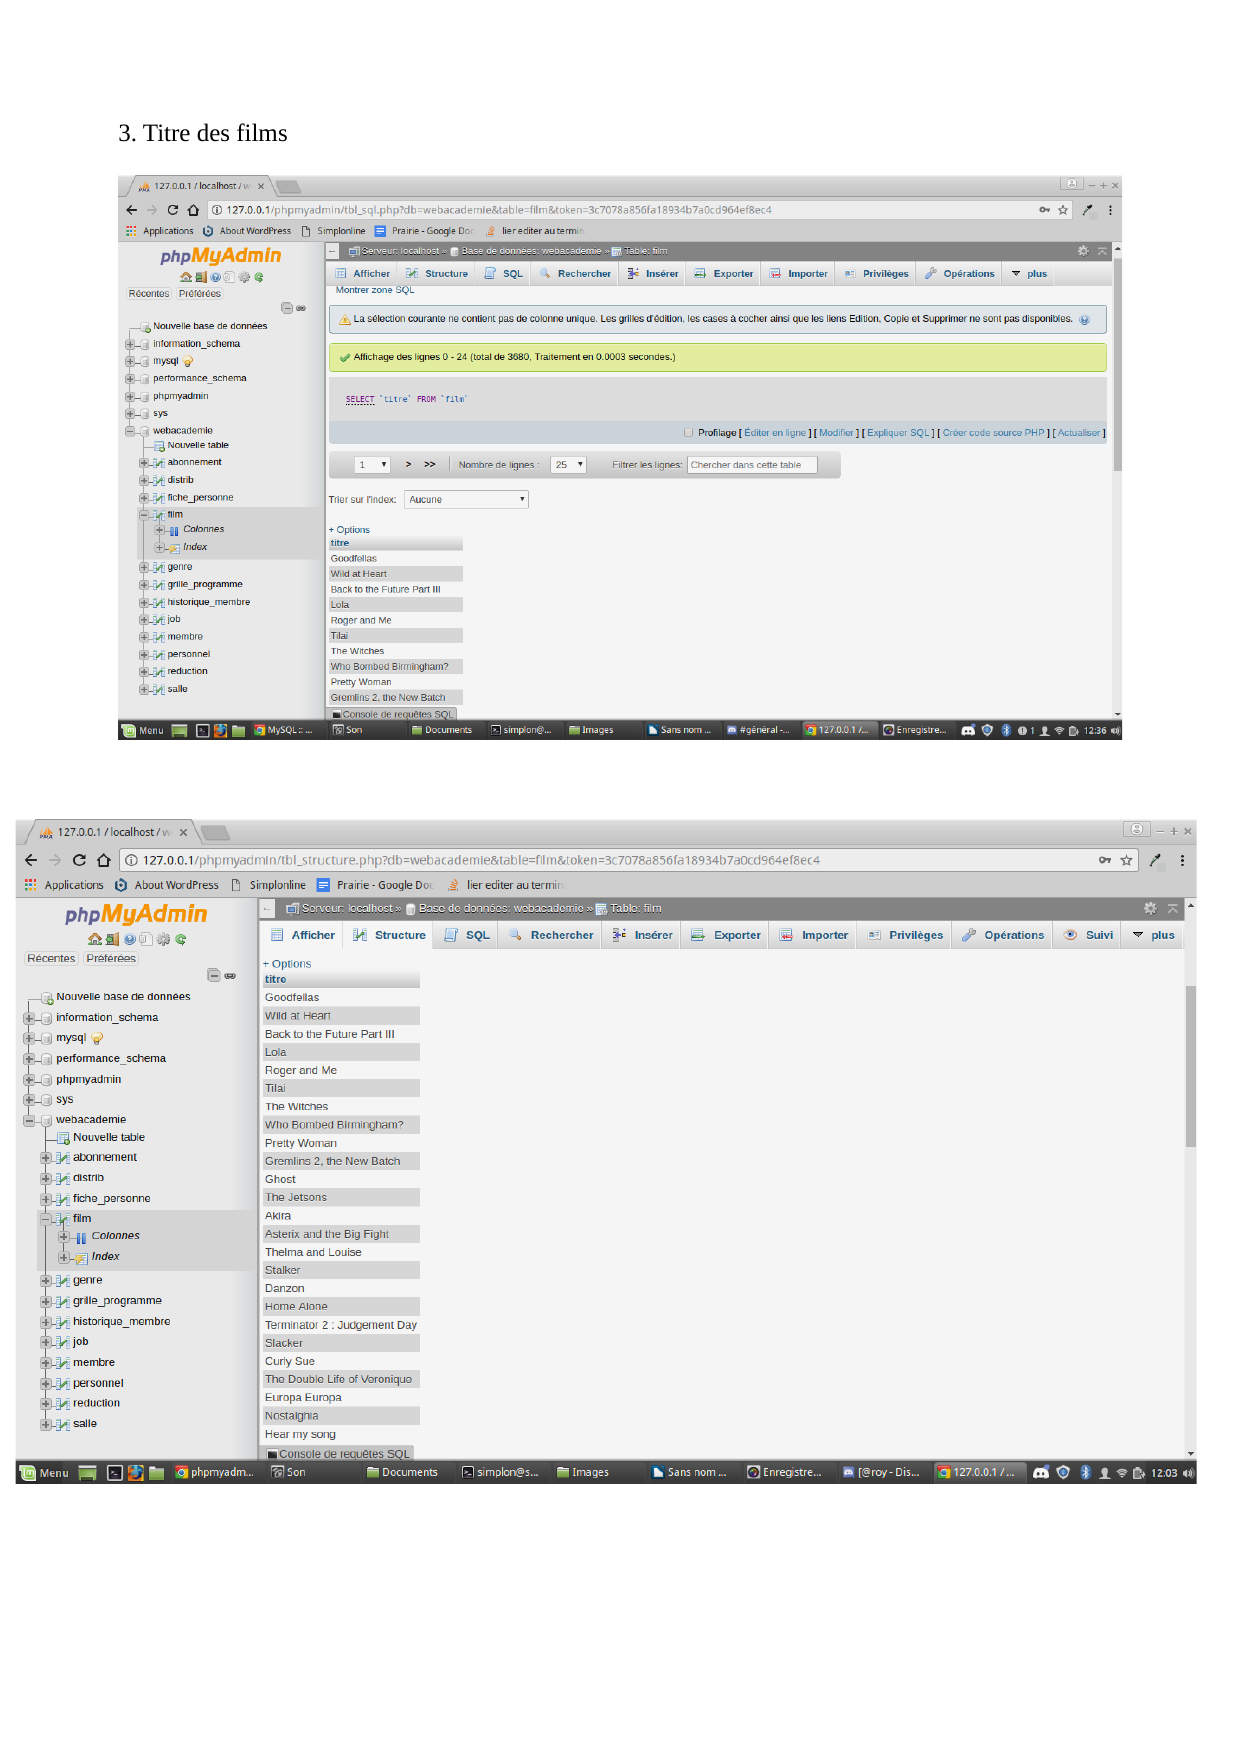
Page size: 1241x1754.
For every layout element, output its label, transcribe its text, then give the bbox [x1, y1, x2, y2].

picture [15, 819, 1197, 1484]
picture [118, 175, 1123, 740]
text 3. Titre des films [118, 118, 1122, 147]
